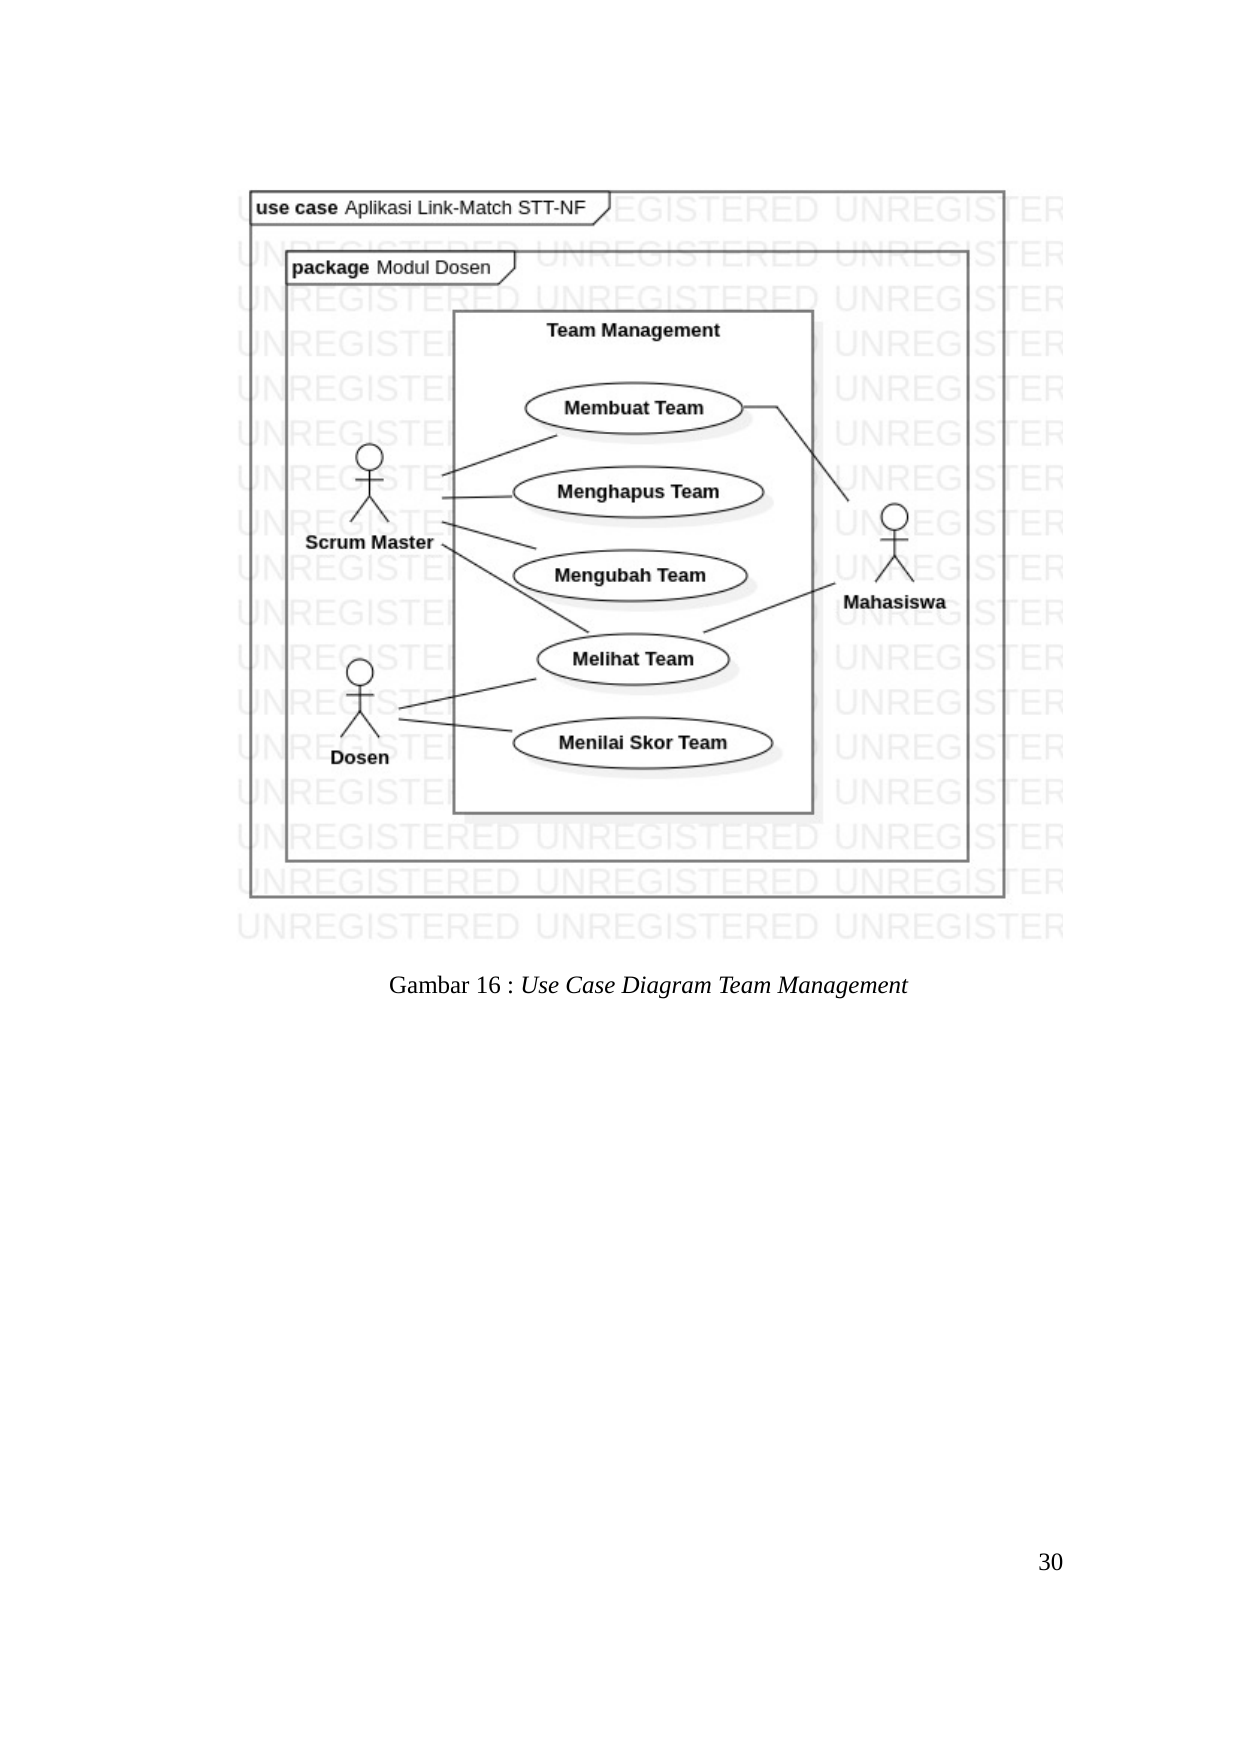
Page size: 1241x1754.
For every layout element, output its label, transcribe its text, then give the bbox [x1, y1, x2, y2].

text Gambar 16 : Use Case Diagram Team Management [236, 971, 1063, 999]
picture [236, 177, 1063, 957]
